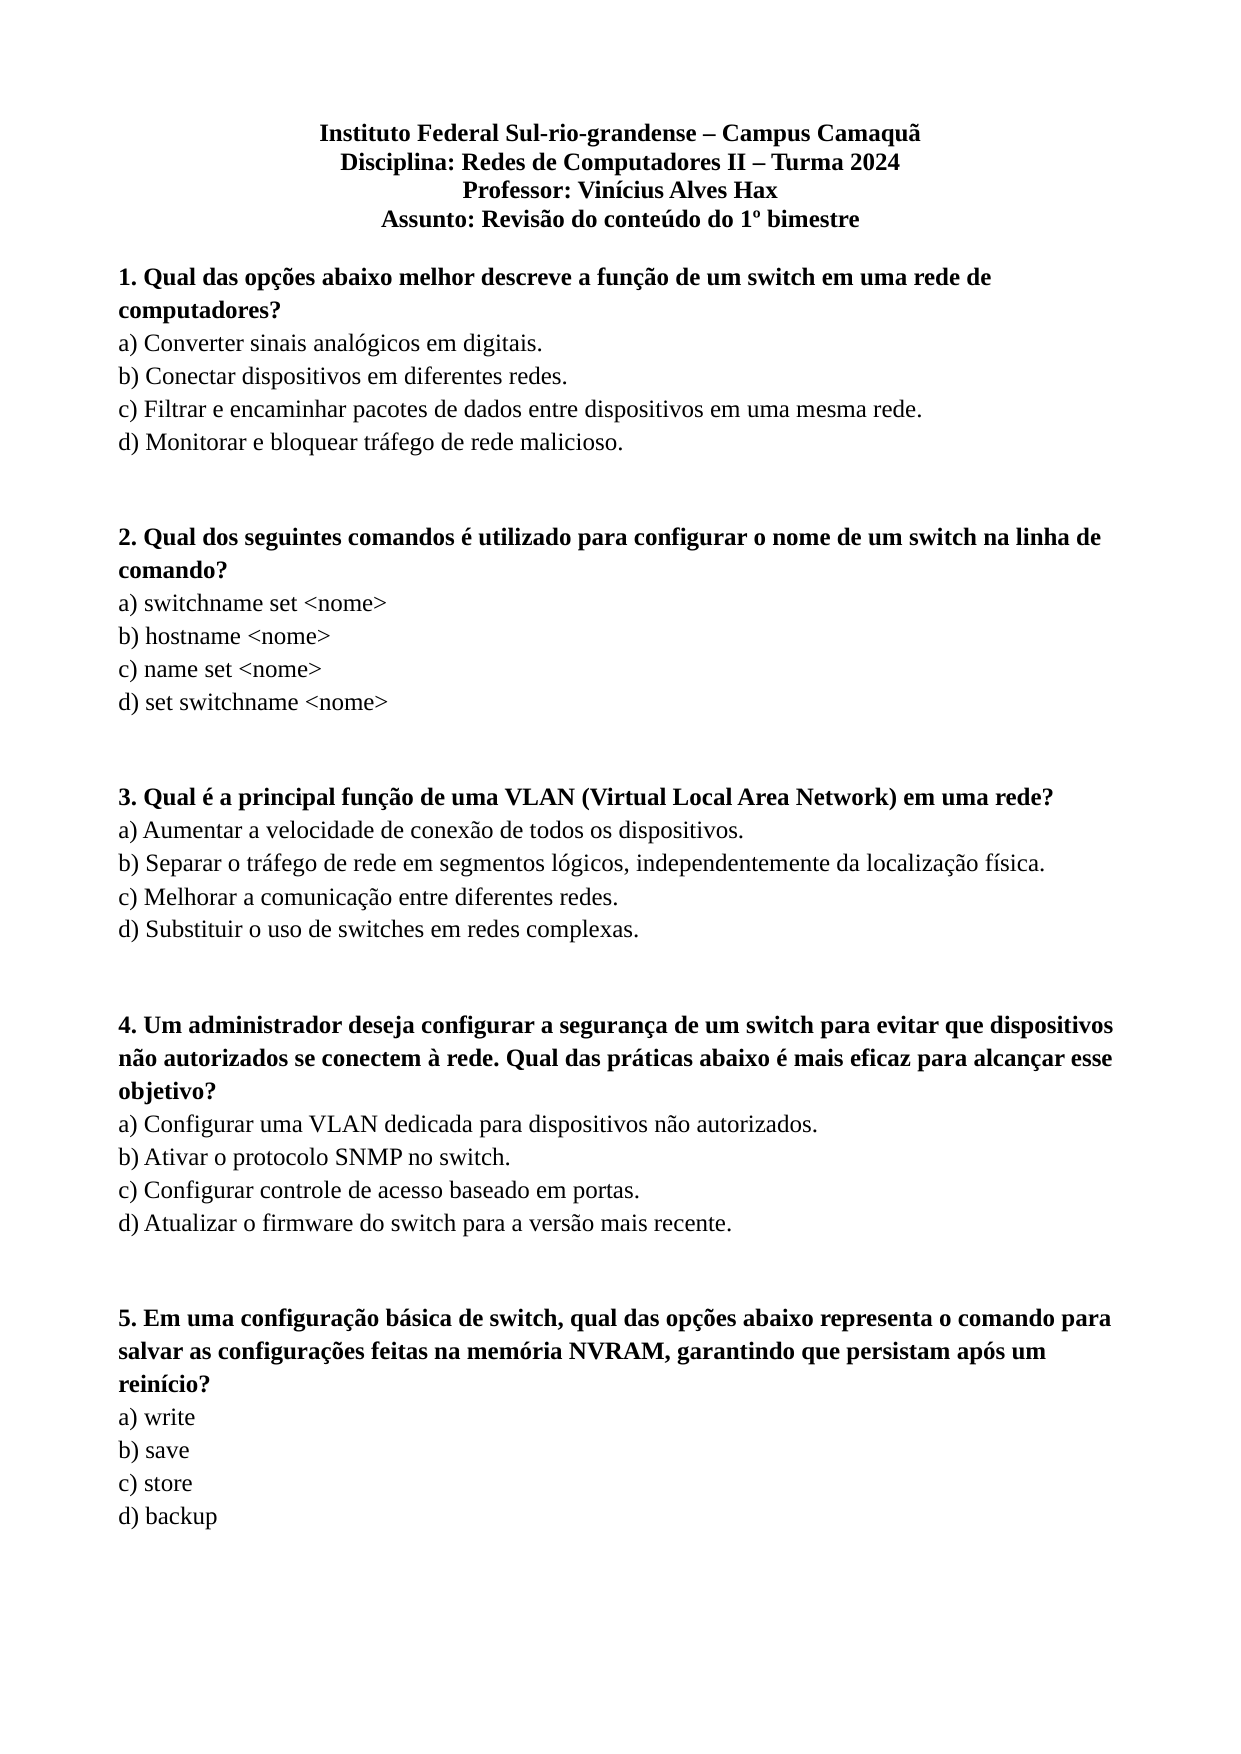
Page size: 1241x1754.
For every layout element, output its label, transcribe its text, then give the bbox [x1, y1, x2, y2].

text Instituto Federal Sul-rio-grandense – Campus Camaquã [118, 118, 1122, 147]
text 5. Em uma configuração básica de switch, qual das opções abaixo representa o comando para salvar as configurações feitas na memória NVRAM, garantindo que persistam após um reinício? a) write b) save c) store d) backup [118, 1303, 1122, 1530]
text 3. Qual é a principal função de uma VLAN (Virtual Local Area Network) em uma rede? a) Aumentar a velocidade de conexão de todos os dispositivos. b) Separar o tráfego de rede em segmentos lógicos, independentemente da localização física. c) Melhorar a comunicação entre diferentes redes. d) Substituir o uso de switches em redes complexas. [118, 782, 1122, 943]
text Assunto: Revisão do conteúdo do 1º bimestre [118, 204, 1122, 233]
text 4. Um administrador deseja configurar a segurança de um switch para evitar que dispositivos não autorizados se conectem à rede. Qual das práticas abaixo é mais eficaz para alcançar esse objetivo? a) Configurar uma VLAN dedicada para dispositivos não autorizados. b) Ativar o protocolo SNMP no switch. c) Configurar controle de acesso baseado em portas. d) Atualizar o firmware do switch para a versão mais recente. [118, 1010, 1122, 1237]
text Disciplina: Redes de Computadores II – Turma 2024 [118, 147, 1122, 176]
text Professor: Vinícius Alves Hax [118, 176, 1122, 204]
text 1. Qual das opções abaixo melhor descreve a função de um switch em uma rede de computadores? a) Converter sinais analógicos em digitais. b) Conectar dispositivos em diferentes redes. c) Filtrar e encaminhar pacotes de dados entre dispositivos em uma mesma rede. d) Monitorar e bloquear tráfego de rede malicioso. [118, 262, 1122, 456]
text 2. Qual dos seguintes comandos é utilizado para configurar o nome de um switch na linha de comando? a) switchname set <nome> b) hostname <nome> c) name set <nome> d) set switchname <nome> [118, 522, 1122, 716]
